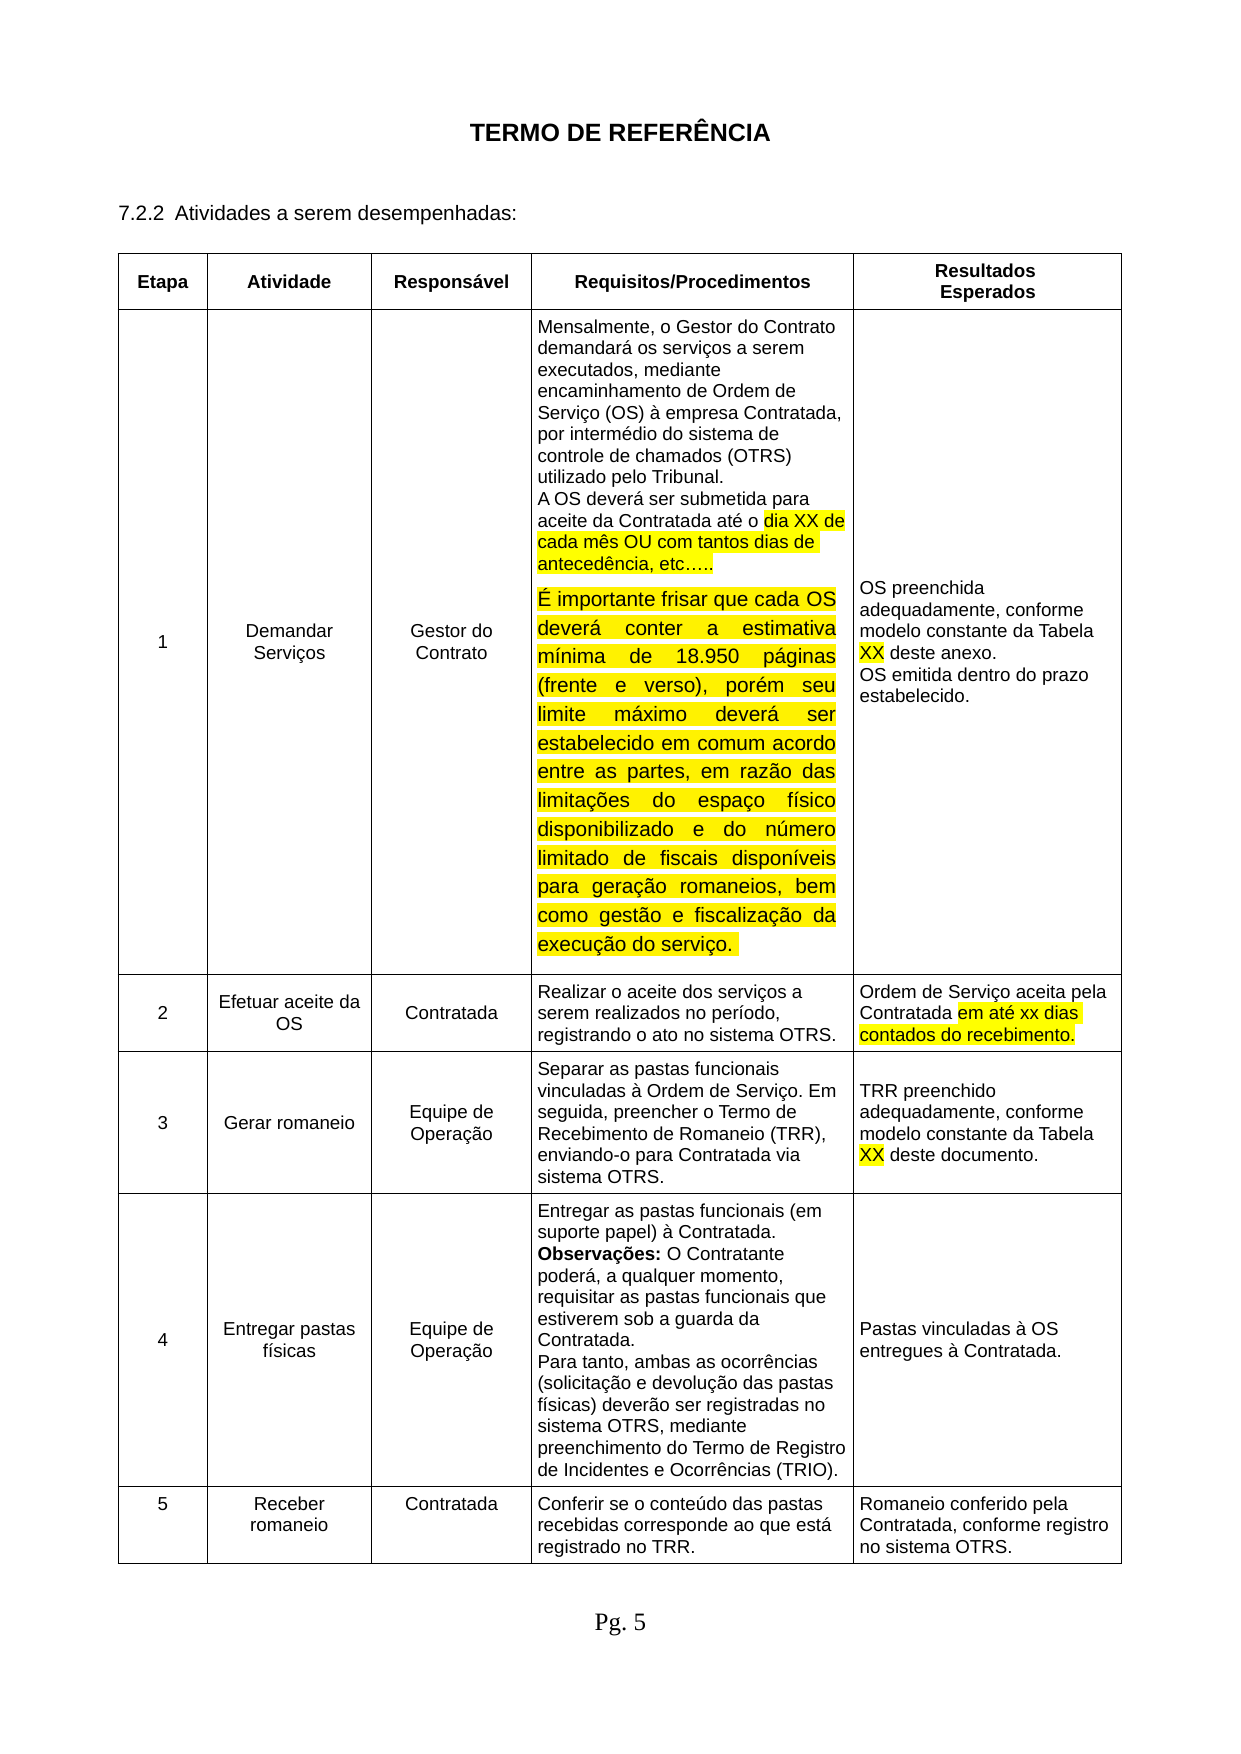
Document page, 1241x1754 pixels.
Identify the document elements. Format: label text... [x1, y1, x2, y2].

table_cell Equipe de Operação [372, 1052, 531, 1193]
table_cell 1 [119, 310, 207, 974]
table_cell Mensalmente, o Gestor do Contrato demandará os serviços a serem executados, mediante encaminhamento de Ordem de Serviço (OS) à empresa Contratada, por intermédio do sistema de controle de chamados (OTRS) utilizado pelo Tribunal. A OS deverá ser submetida para aceite da Contratada até o dia XX de cada mês OU com tantos dias de antecedência, etc….. É importante frisar que cada OS deverá conter a estimativa mínima de 18.950 páginas (frente e verso), porém seu limite máximo deverá ser estabelecido em comum acordo entre as partes, em razão das limitações do espaço físico disponibilizado e do número limitado de fiscais disponíveis para geração romaneios, bem como gestão e fiscalização da execução do serviço. [532, 310, 853, 974]
table_cell Demandar Serviços [208, 310, 371, 974]
table_cell Romaneio conferido pela Contratada, conforme registro no sistema OTRS. [854, 1487, 1121, 1563]
table_cell 5 [119, 1487, 207, 1563]
table_cell Efetuar aceite da OS [208, 975, 371, 1051]
table_header Responsável [372, 254, 531, 309]
table_cell TRR preenchido adequadamente, conforme modelo constante da Tabela XX deste documento. [854, 1052, 1121, 1193]
table_cell 4 [119, 1194, 207, 1486]
table_cell OS preenchida adequadamente, conforme modelo constante da Tabela XX deste anexo. OS emitida dentro do prazo estabelecido. [854, 310, 1121, 974]
table_cell Pastas vinculadas à OS entregues à Contratada. [854, 1194, 1121, 1486]
table_header Etapa [119, 254, 207, 309]
table_cell Equipe de Operação [372, 1194, 531, 1486]
table_header Resultados Esperados [854, 254, 1121, 309]
table_cell Gestor do Contrato [372, 310, 531, 974]
table_cell Realizar o aceite dos serviços a serem realizados no período, registrando o ato no sistema OTRS. [532, 975, 853, 1051]
table_cell Entregar as pastas funcionais (em suporte papel) à Contratada. Observações: O Contratante poderá, a qualquer momento, requisitar as pastas funcionais que estiverem sob a guarda da Contratada. Para tanto, ambas as ocorrências (solicitação e devolução das pastas físicas) deverão ser registradas no sistema OTRS, mediante preenchimento do Termo de Registro de Incidentes e Ocorrências (TRIO). [532, 1194, 853, 1486]
table_cell Ordem de Serviço aceita pela Contratada em até xx dias contados do recebimento. [854, 975, 1121, 1051]
table_cell Receber romaneio [208, 1487, 371, 1563]
table_cell Conferir se o conteúdo das pastas recebidas corresponde ao que está registrado no TRR. [532, 1487, 853, 1563]
table_cell 2 [119, 975, 207, 1051]
table_header Requisitos/Procedimentos [532, 254, 853, 309]
text 7.2.2 Atividades a serem desempenhadas: [118, 200, 1122, 224]
table_cell Contratada [372, 975, 531, 1051]
table_cell Gerar romaneio [208, 1052, 371, 1193]
table_cell 3 [119, 1052, 207, 1193]
table_header Atividade [208, 254, 371, 309]
table_cell Separar as pastas funcionais vinculadas à Ordem de Serviço. Em seguida, preencher o Termo de Recebimento de Romaneio (TRR), enviando-o para Contratada via sistema OTRS. [532, 1052, 853, 1193]
table_cell Contratada [372, 1487, 531, 1563]
table_cell Entregar pastas físicas [208, 1194, 371, 1486]
